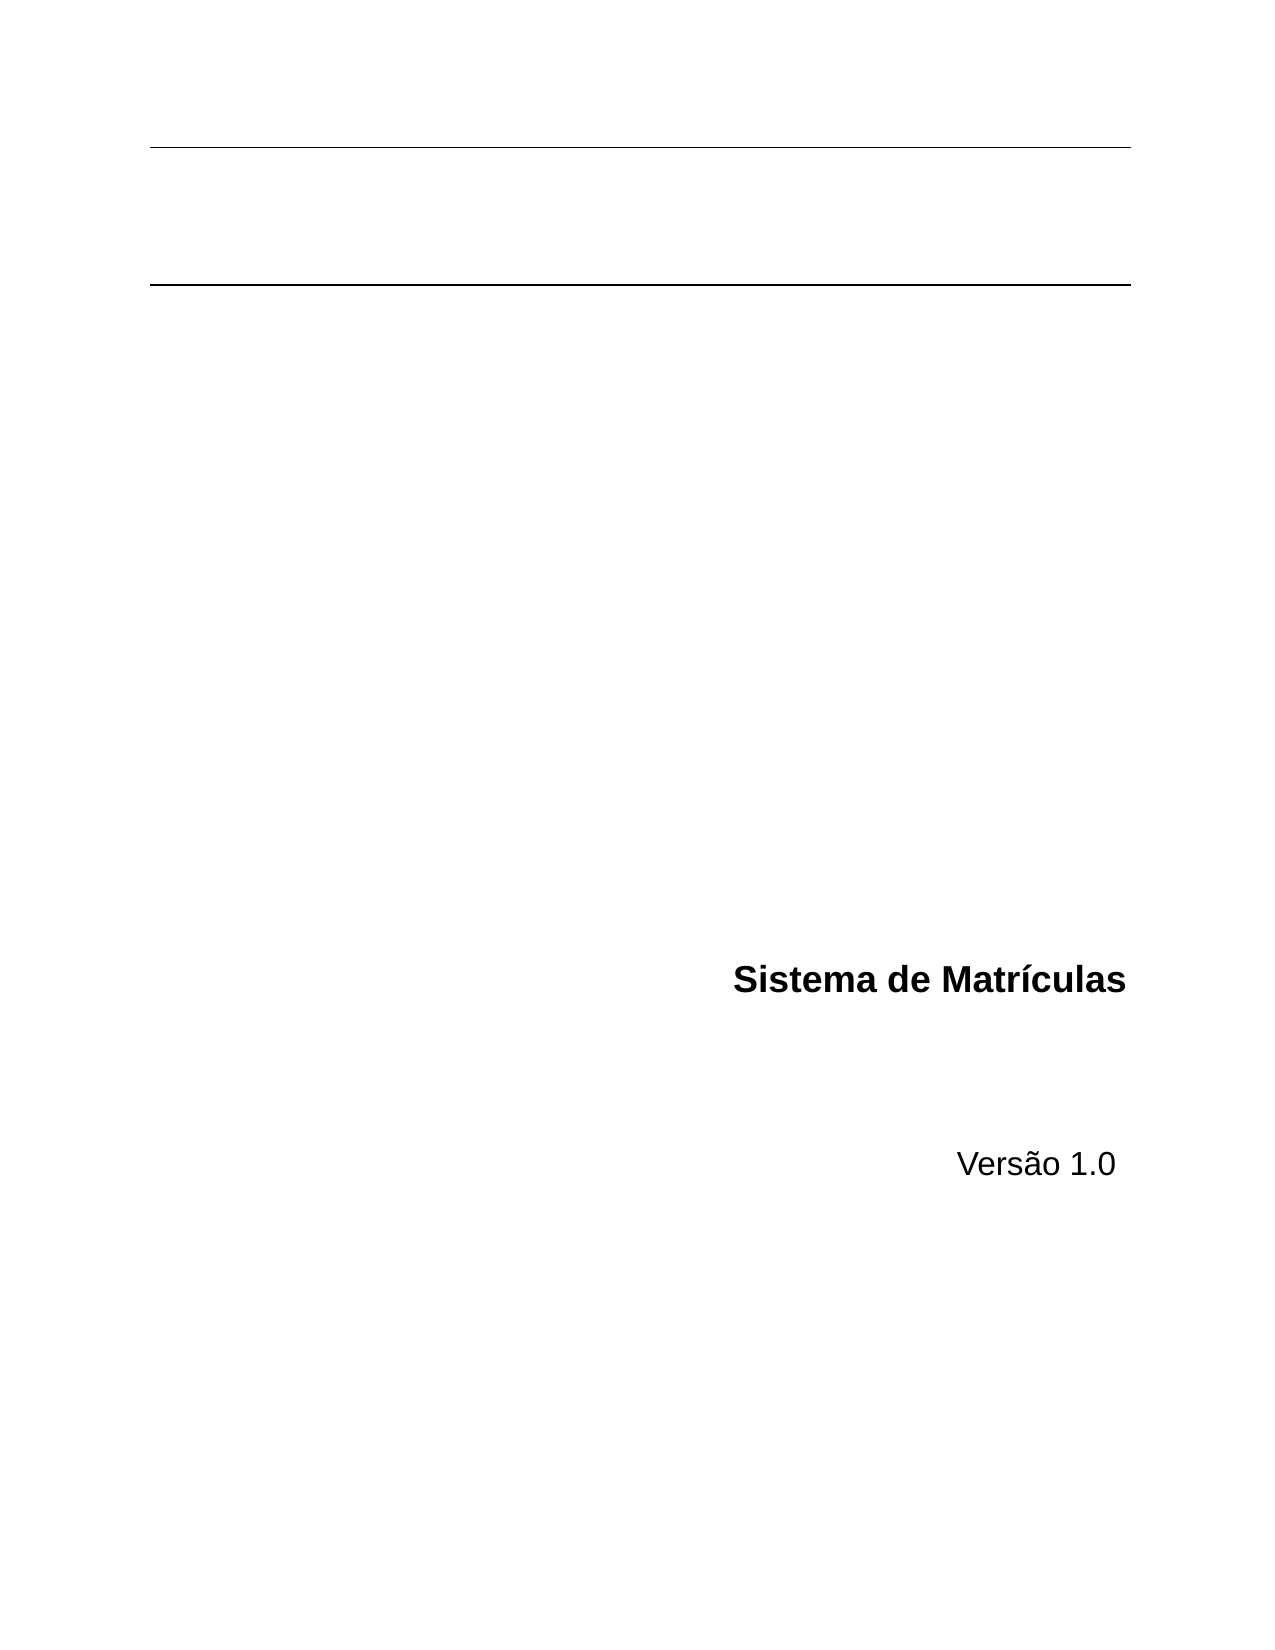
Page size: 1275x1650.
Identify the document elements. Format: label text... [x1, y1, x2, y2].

subtitle Versão 1.0 [150, 1144, 1125, 1182]
text Sistema de Matrículas [150, 957, 1127, 1000]
